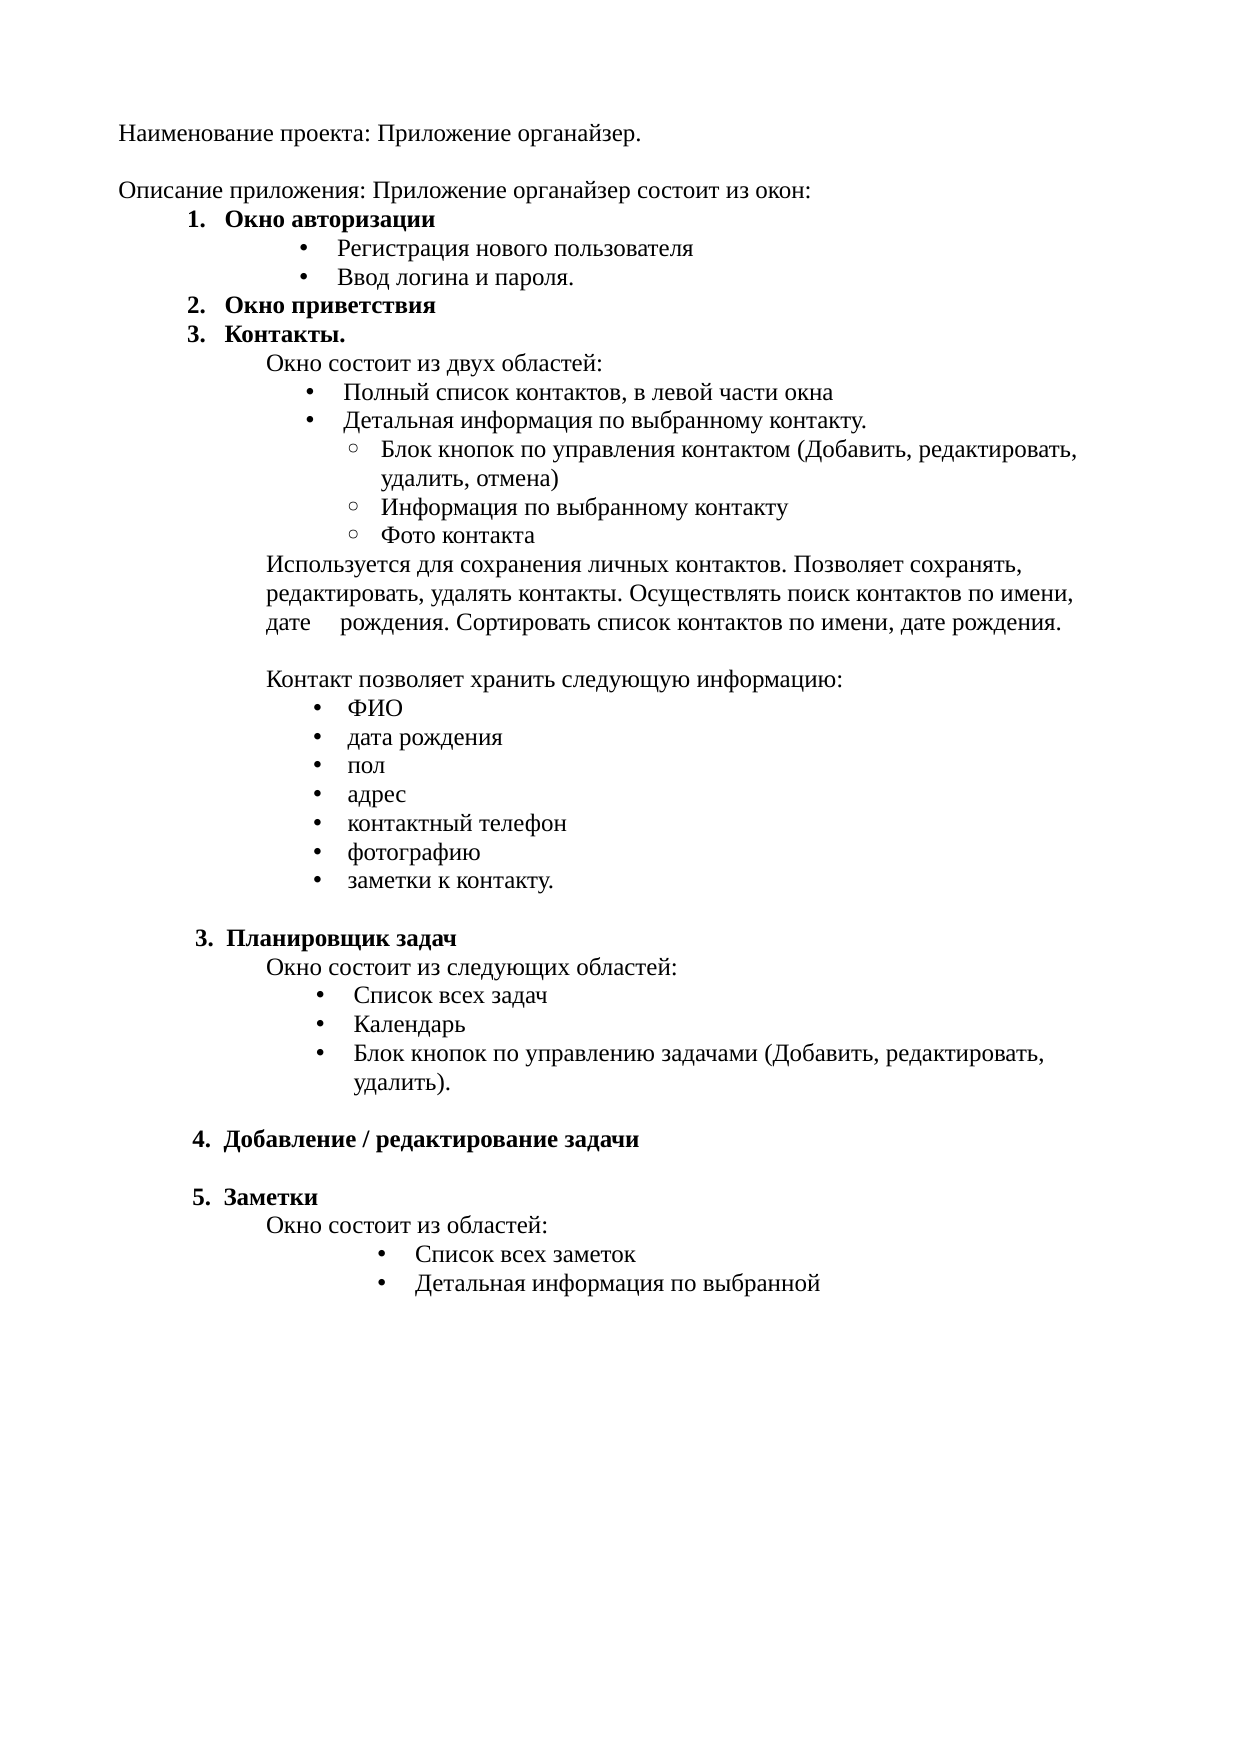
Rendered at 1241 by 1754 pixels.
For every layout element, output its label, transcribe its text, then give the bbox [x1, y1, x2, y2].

list Окно приветствия [187, 291, 1122, 319]
list Информация по выбранному контакту [343, 492, 1122, 521]
list Полный список контактов, в левой части окна [306, 377, 1122, 406]
list заметки к контакту. [236, 866, 1122, 894]
list Регистрация нового пользователя [299, 233, 1122, 262]
list Ввод логина и пароля. [299, 262, 1122, 291]
list фотографию [236, 837, 1122, 866]
list Календарь [316, 1009, 1122, 1038]
text Используется для сохранения личных контактов. Позволяет сохранять, редактировать, удалять контакты. Осуществлять поиск контактов по имени, дате рождения. Сортировать список контактов по имени, дате рождения. [118, 549, 1122, 636]
list Список всех задач [316, 981, 1122, 1009]
text Окно состоит из следующих областей: [118, 952, 1122, 981]
list адрес [236, 779, 1122, 808]
list пол [236, 751, 1122, 779]
text 4. Добавление / редактирование задачи [118, 1124, 1122, 1153]
list Фото контакта [343, 521, 1122, 549]
text Контакт позволяет хранить следующую информацию: [118, 664, 1122, 693]
list ФИО [236, 693, 1122, 722]
list Контакты. [187, 319, 1122, 348]
list дата рождения [236, 722, 1122, 751]
list Блок кнопок по управления контактом (Добавить, редактировать, удалить, отмена) [343, 434, 1122, 492]
list Окно авторизации [187, 204, 1122, 233]
text Описание приложения: Приложение органайзер состоит из окон: [118, 176, 1122, 204]
list контактный телефон [236, 808, 1122, 837]
text Окно состоит из областей: [118, 1211, 1122, 1239]
list Список всех заметок [377, 1239, 1122, 1268]
text Окно состоит из двух областей: [118, 348, 1122, 377]
list Детальная информация по выбранной [377, 1268, 1122, 1297]
text 3. Планировщик задач [118, 923, 1122, 952]
list Детальная информация по выбранному контакту. [306, 406, 1122, 434]
text Наименование проекта: Приложение органайзер. [118, 118, 1122, 147]
text 5. Заметки [118, 1182, 1122, 1211]
list Блок кнопок по управлению задачами (Добавить, редактировать, удалить). [316, 1038, 1122, 1096]
